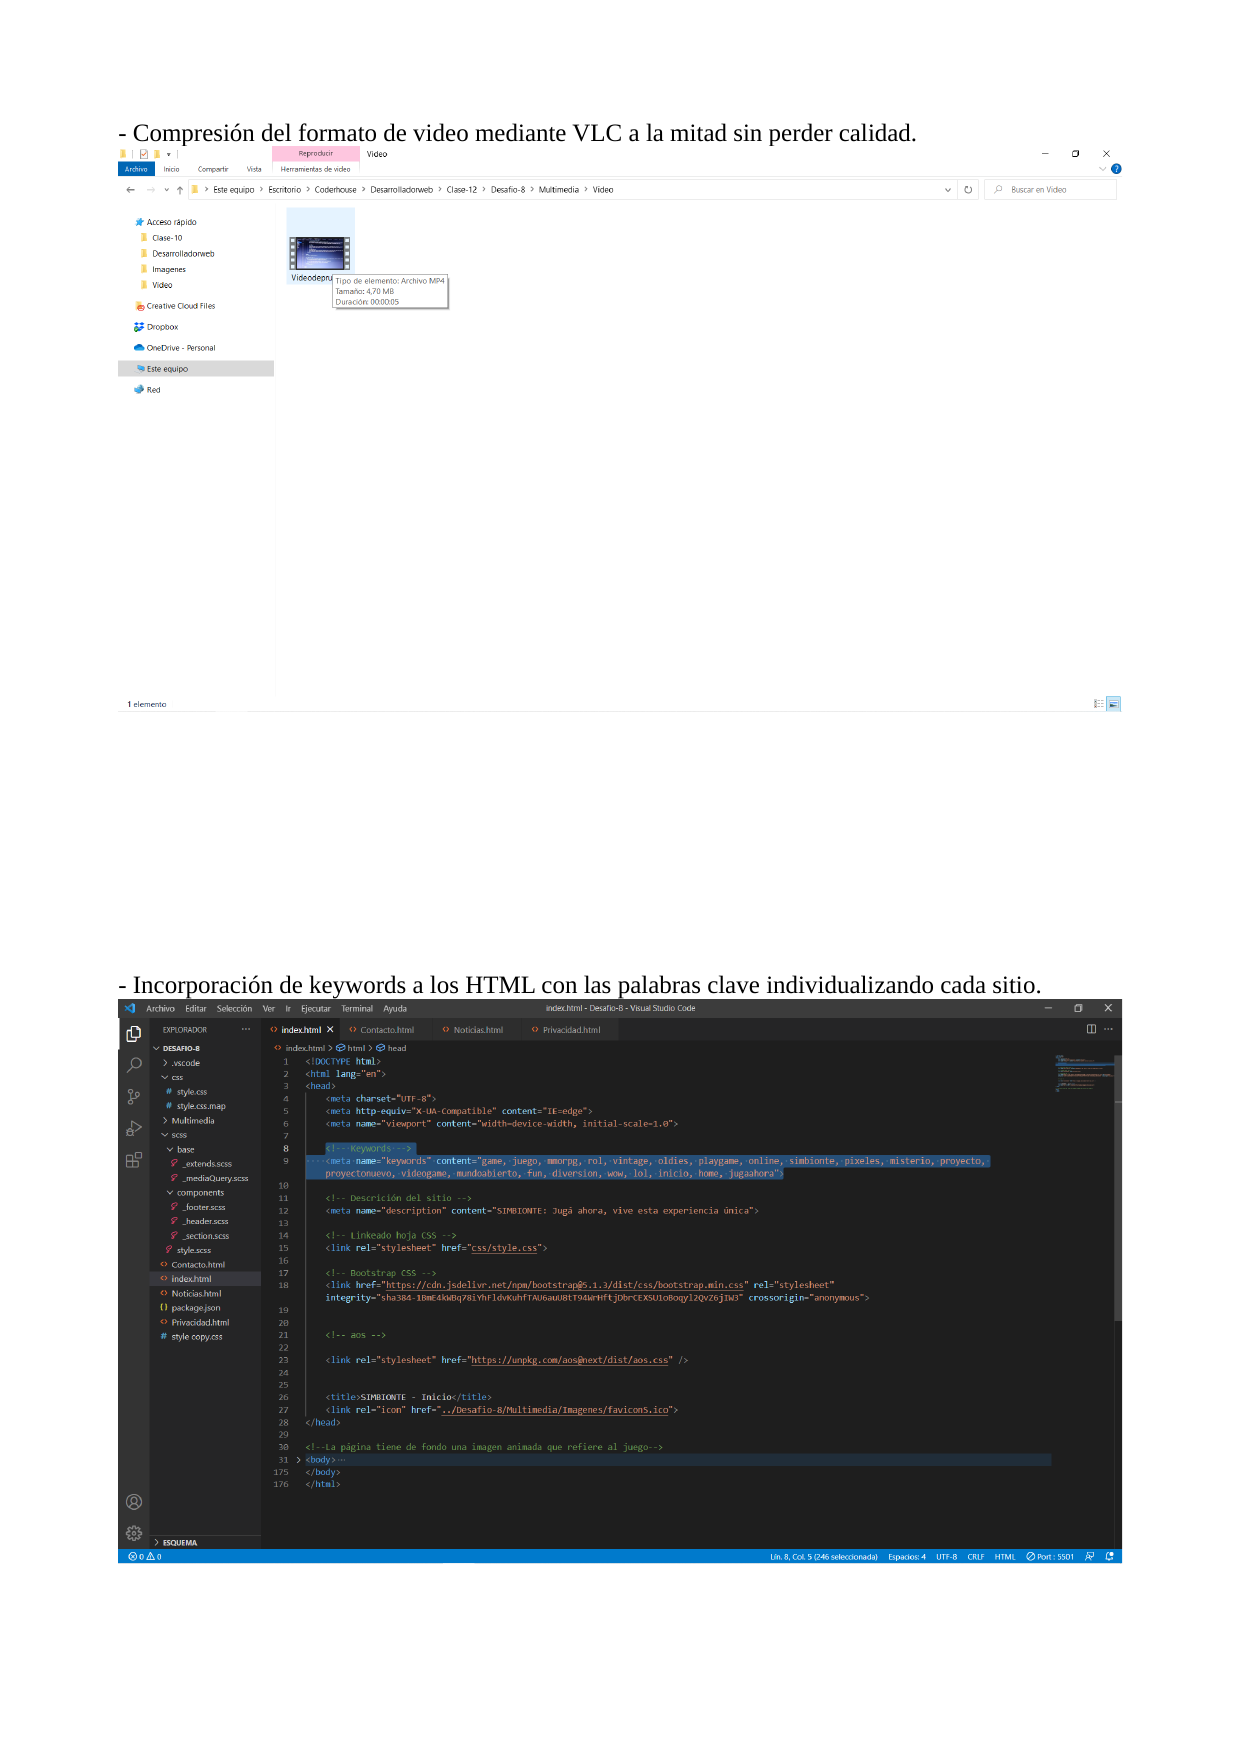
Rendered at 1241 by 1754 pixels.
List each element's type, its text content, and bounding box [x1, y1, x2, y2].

picture [118, 146, 1123, 712]
text - Compresión del formato de video mediante VLC a la mitad sin perder calidad. [118, 118, 1122, 146]
picture [118, 999, 1123, 1564]
text - Incorporación de keywords a los HTML con las palabras clave individualizando cada sitio. [118, 970, 1122, 999]
